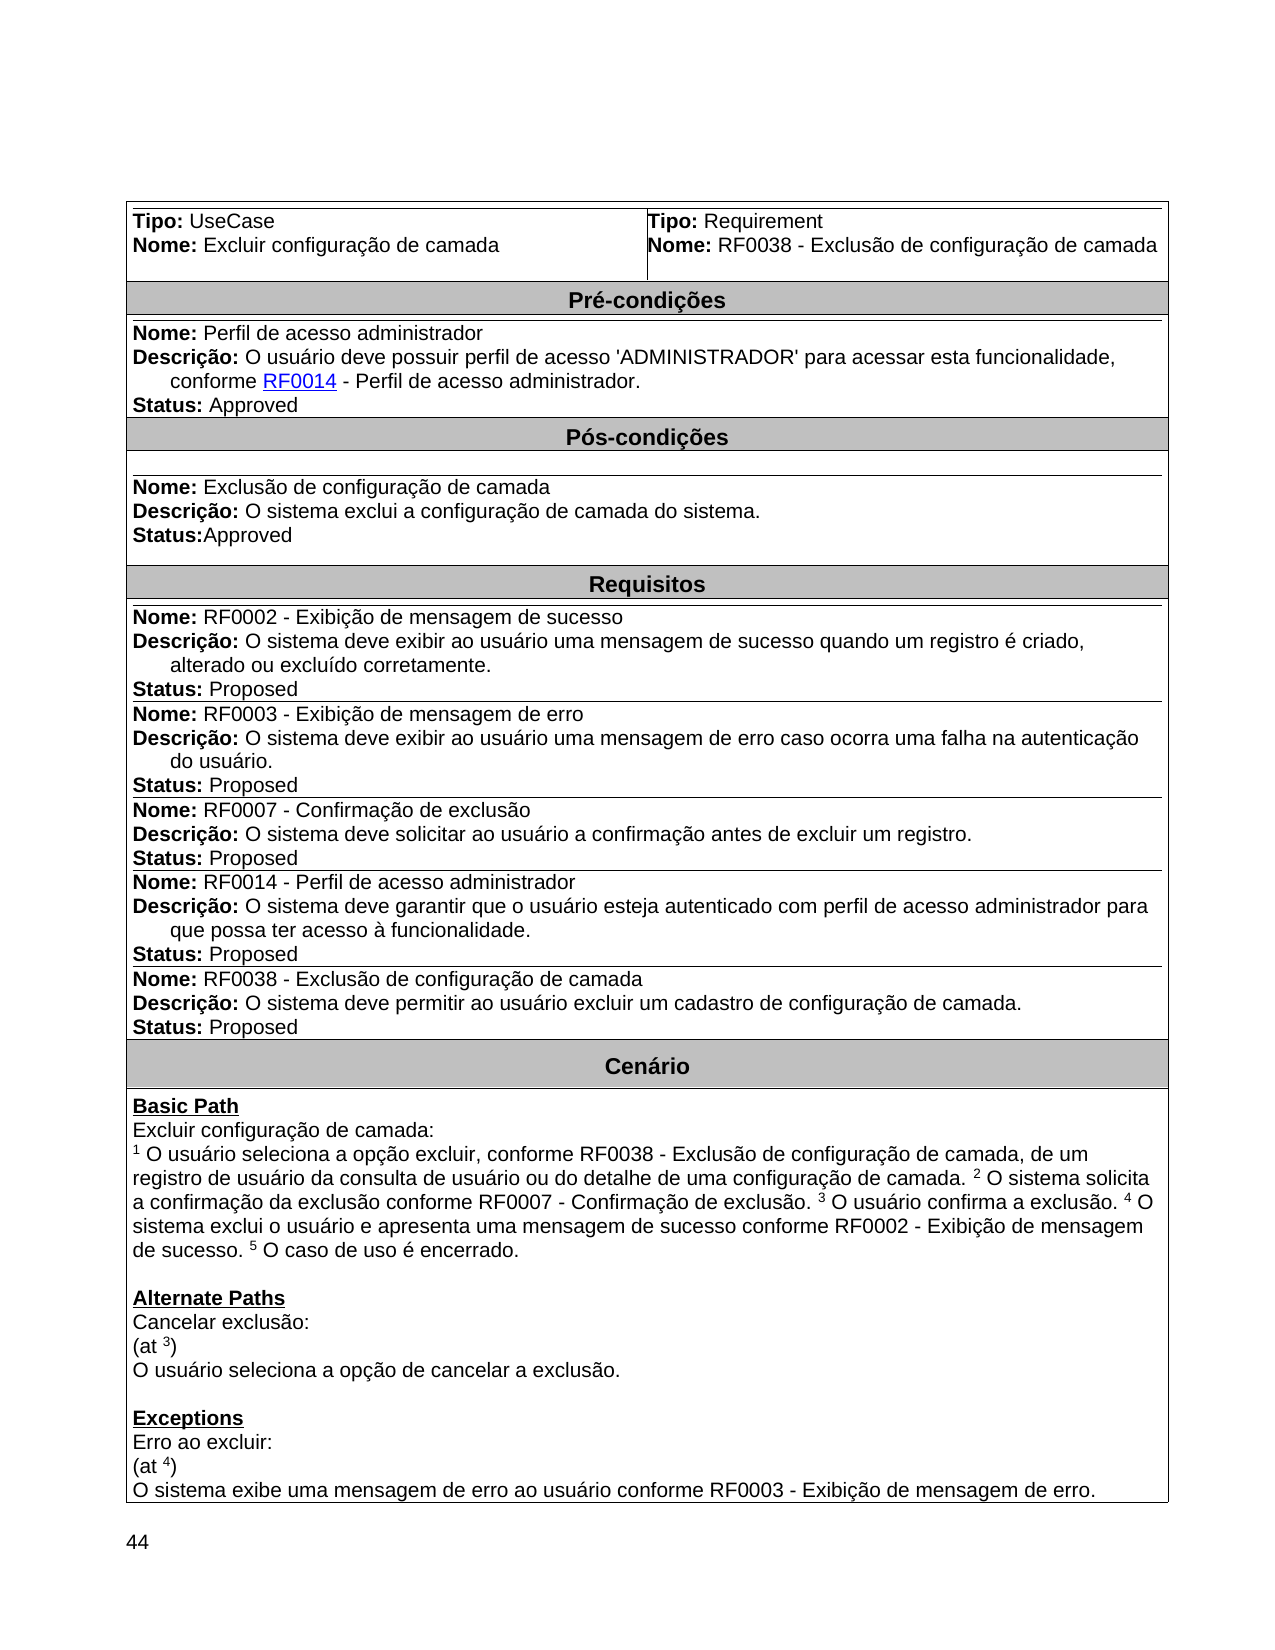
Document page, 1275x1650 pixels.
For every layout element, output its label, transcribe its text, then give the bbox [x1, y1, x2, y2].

table_cell Nome: RF0014 - Perfil de acesso administrador Descrição: O sistema deve garantir que o usuário esteja autenticado com perfil de acesso administrador para que possa ter acesso à funcionalidade. Status: Proposed [133, 871, 1162, 966]
table_header Nome: Exclusão de configuração de camada Descrição: O sistema exclui a configuração de camada do sistema. Status:Approved [133, 476, 1162, 547]
table_cell [127, 315, 1168, 417]
table_header Nome: Perfil de acesso administrador Descrição: O usuário deve possuir perfil de acesso 'ADMINISTRADOR' para acessar esta funcionalidade, conforme RF0014 - Perfil de acesso administrador. Status: Approved [133, 321, 1162, 417]
table_cell Cenário [127, 1040, 1168, 1087]
table_cell Pós-condições [127, 418, 1168, 450]
table_cell Pré-condições [127, 282, 1168, 314]
table_cell Tipo: Requirement Nome: RF0038 - Exclusão de configuração de camada [648, 209, 1162, 280]
table_cell Nome: RF0038 - Exclusão de configuração de camada Descrição: O sistema deve permitir ao usuário excluir um cadastro de configuração de camada. Status: Proposed [133, 967, 1162, 1038]
table_cell Nome: RF0007 - Confirmação de exclusão Descrição: O sistema deve solicitar ao usuário a confirmação antes de excluir um registro. Status: Proposed [133, 798, 1162, 870]
table_cell Basic Path Excluir configuração de camada: 1 O usuário seleciona a opção excluir, conforme RF0038 - Exclusão de configuração de camada, de um registro de usuário da consulta de usuário ou do detalhe de uma configuração de camada. 2 O sistema solicita a confirmação da exclusão conforme RF0007 - Confirmação de exclusão. 3 O usuário confirma a exclusão. 4 O sistema exclui o usuário e apresenta uma mensagem de sucesso conforme RF0002 - Exibição de mensagem de sucesso. 5 O caso de uso é encerrado. Alternate Paths Cancelar exclusão: (at 3) O usuário seleciona a opção de cancelar a exclusão. Exceptions Erro ao excluir: (at 4) O sistema exibe uma mensagem de erro ao usuário conforme RF0003 - Exibição de mensagem de erro. [127, 1089, 1168, 1502]
table_cell Tipo: UseCase Nome: Excluir configuração de camada [133, 209, 647, 280]
table_header Nome: RF0002 - Exibição de mensagem de sucesso Descrição: O sistema deve exibir ao usuário uma mensagem de sucesso quando um registro é criado, alterado ou excluído corretamente. Status: Proposed [133, 606, 1162, 701]
table_cell [127, 599, 1168, 1038]
table_cell [127, 202, 1168, 281]
table_cell [127, 451, 1168, 565]
table_cell Nome: RF0003 - Exibição de mensagem de erro Descrição: O sistema deve exibir ao usuário uma mensagem de erro caso ocorra uma falha na autenticação do usuário. Status: Proposed [133, 702, 1162, 797]
table_cell Requisitos [127, 566, 1168, 598]
